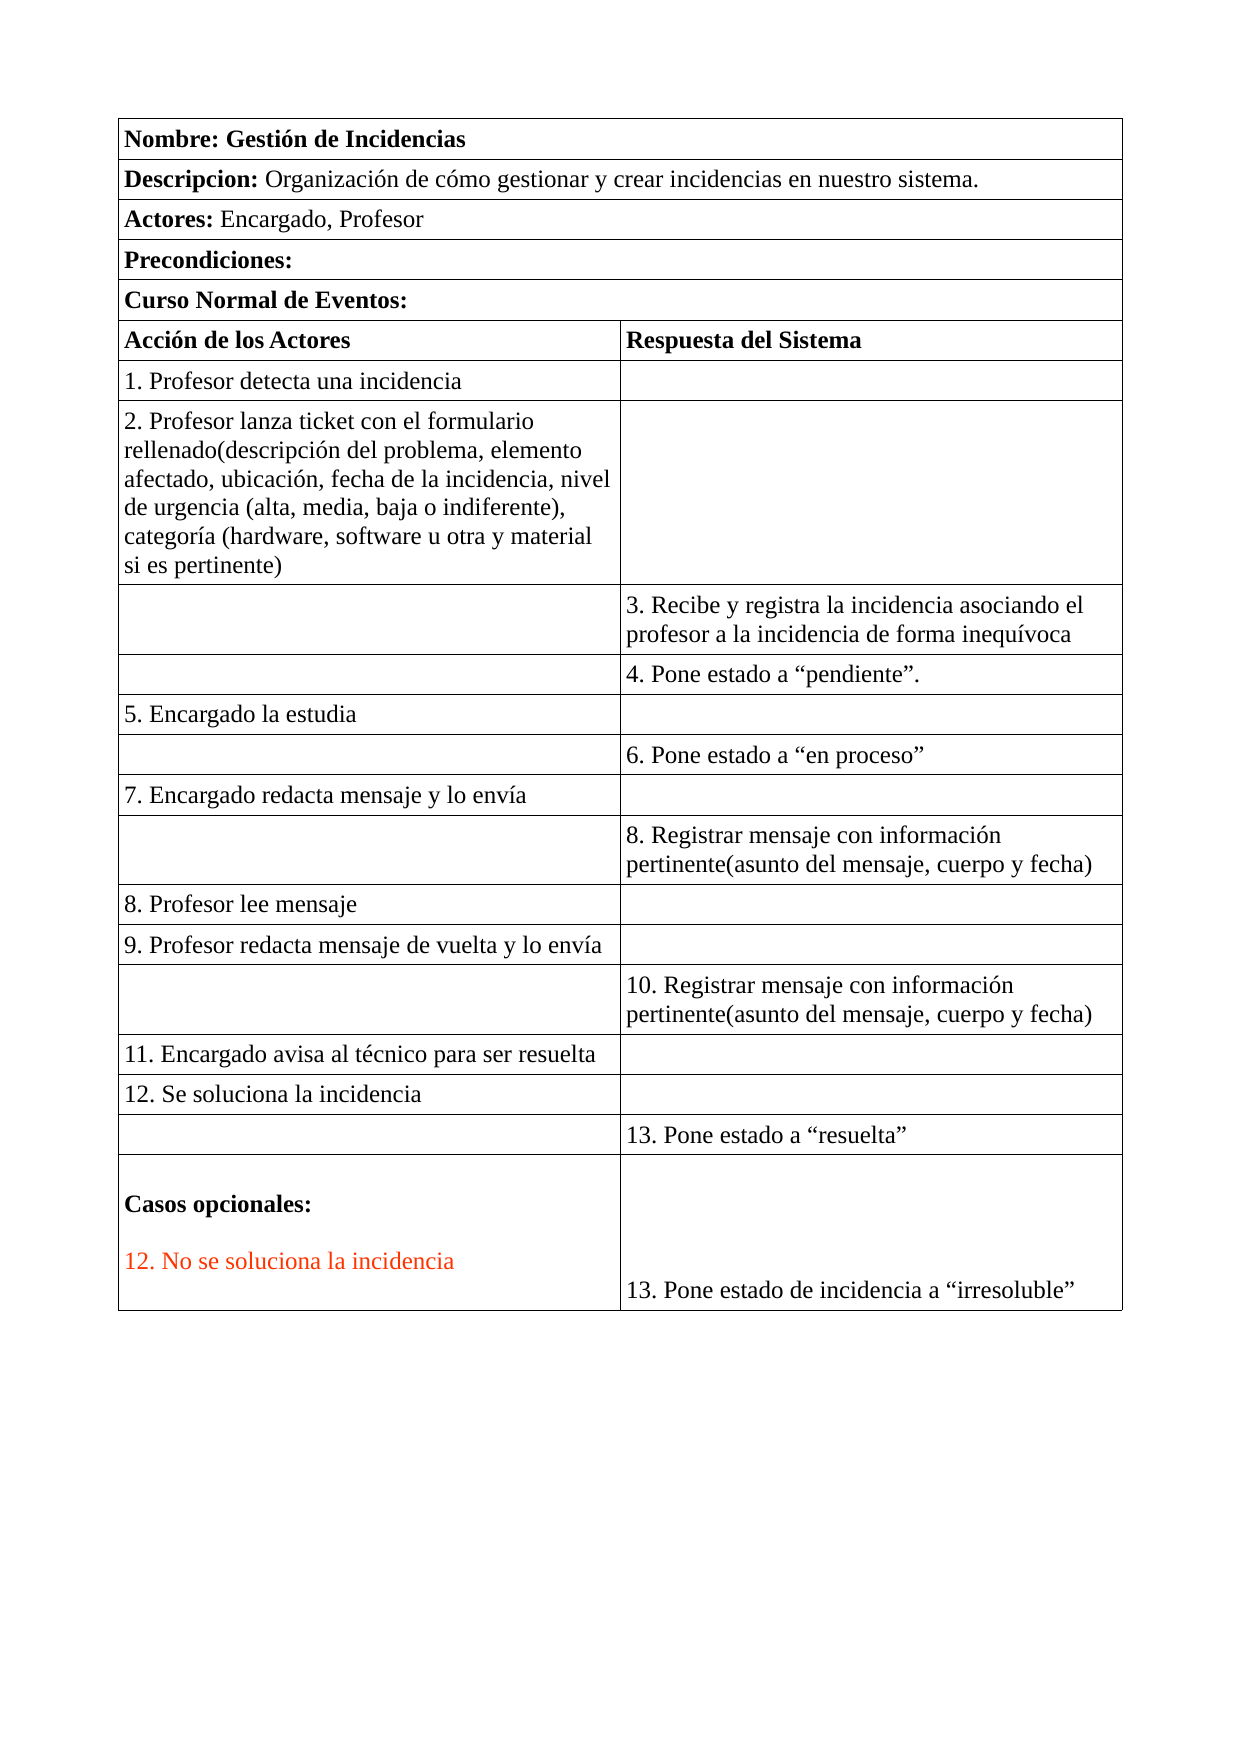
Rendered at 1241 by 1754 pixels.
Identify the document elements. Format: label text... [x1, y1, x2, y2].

table_cell [119, 655, 620, 694]
table_cell Curso Normal de Eventos: [119, 280, 1122, 320]
table_cell 5. Encargado la estudia [119, 695, 620, 734]
table_cell [119, 585, 620, 653]
table_cell [621, 361, 1122, 400]
table_cell Actores: Encargado, Profesor [119, 200, 1122, 239]
table_cell Respuesta del Sistema [621, 321, 1122, 360]
table_cell 13. Pone estado a “resuelta” [621, 1115, 1122, 1154]
table_cell [621, 885, 1122, 924]
table_cell Acción de los Actores [119, 321, 620, 360]
table_cell [621, 401, 1122, 584]
table_cell Casos opcionales: 12. No se soluciona la incidencia [119, 1155, 620, 1310]
table_header Nombre: Gestión de Incidencias [119, 119, 1122, 158]
table_cell [621, 695, 1122, 734]
table_cell 9. Profesor redacta mensaje de vuelta y lo envía [119, 925, 620, 964]
table_cell 2. Profesor lanza ticket con el formulario rellenado(descripción del problema, elemento afectado, ubicación, fecha de la incidencia, nivel de urgencia (alta, media, baja o indiferente), categoría (hardware, software u otra y material si es pertinente) [119, 401, 620, 584]
table_cell [119, 1115, 620, 1154]
table_cell [119, 965, 620, 1033]
table_cell 12. Se soluciona la incidencia [119, 1075, 620, 1114]
table_cell 8. Profesor lee mensaje [119, 885, 620, 924]
table_cell [621, 925, 1122, 964]
table_cell Precondiciones: [119, 240, 1122, 279]
table_cell 13. Pone estado de incidencia a “irresoluble” [621, 1155, 1122, 1310]
table_cell 3. Recibe y registra la incidencia asociando el profesor a la incidencia de forma inequívoca [621, 585, 1122, 653]
table_cell [621, 1035, 1122, 1074]
table_cell [621, 775, 1122, 815]
table_cell [621, 1075, 1122, 1114]
table_cell 7. Encargado redacta mensaje y lo envía [119, 775, 620, 815]
table_cell 4. Pone estado a “pendiente”. [621, 655, 1122, 694]
table_cell [119, 816, 620, 884]
table_cell 11. Encargado avisa al técnico para ser resuelta [119, 1035, 620, 1074]
table_cell 10. Registrar mensaje con información pertinente(asunto del mensaje, cuerpo y fecha) [621, 965, 1122, 1033]
table_cell Descripcion: Organización de cómo gestionar y crear incidencias en nuestro sistema. [119, 160, 1122, 199]
table_cell [119, 735, 620, 774]
table_cell 8. Registrar mensaje con información pertinente(asunto del mensaje, cuerpo y fecha) [621, 816, 1122, 884]
table_cell 1. Profesor detecta una incidencia [119, 361, 620, 400]
table_cell 6. Pone estado a “en proceso” [621, 735, 1122, 774]
